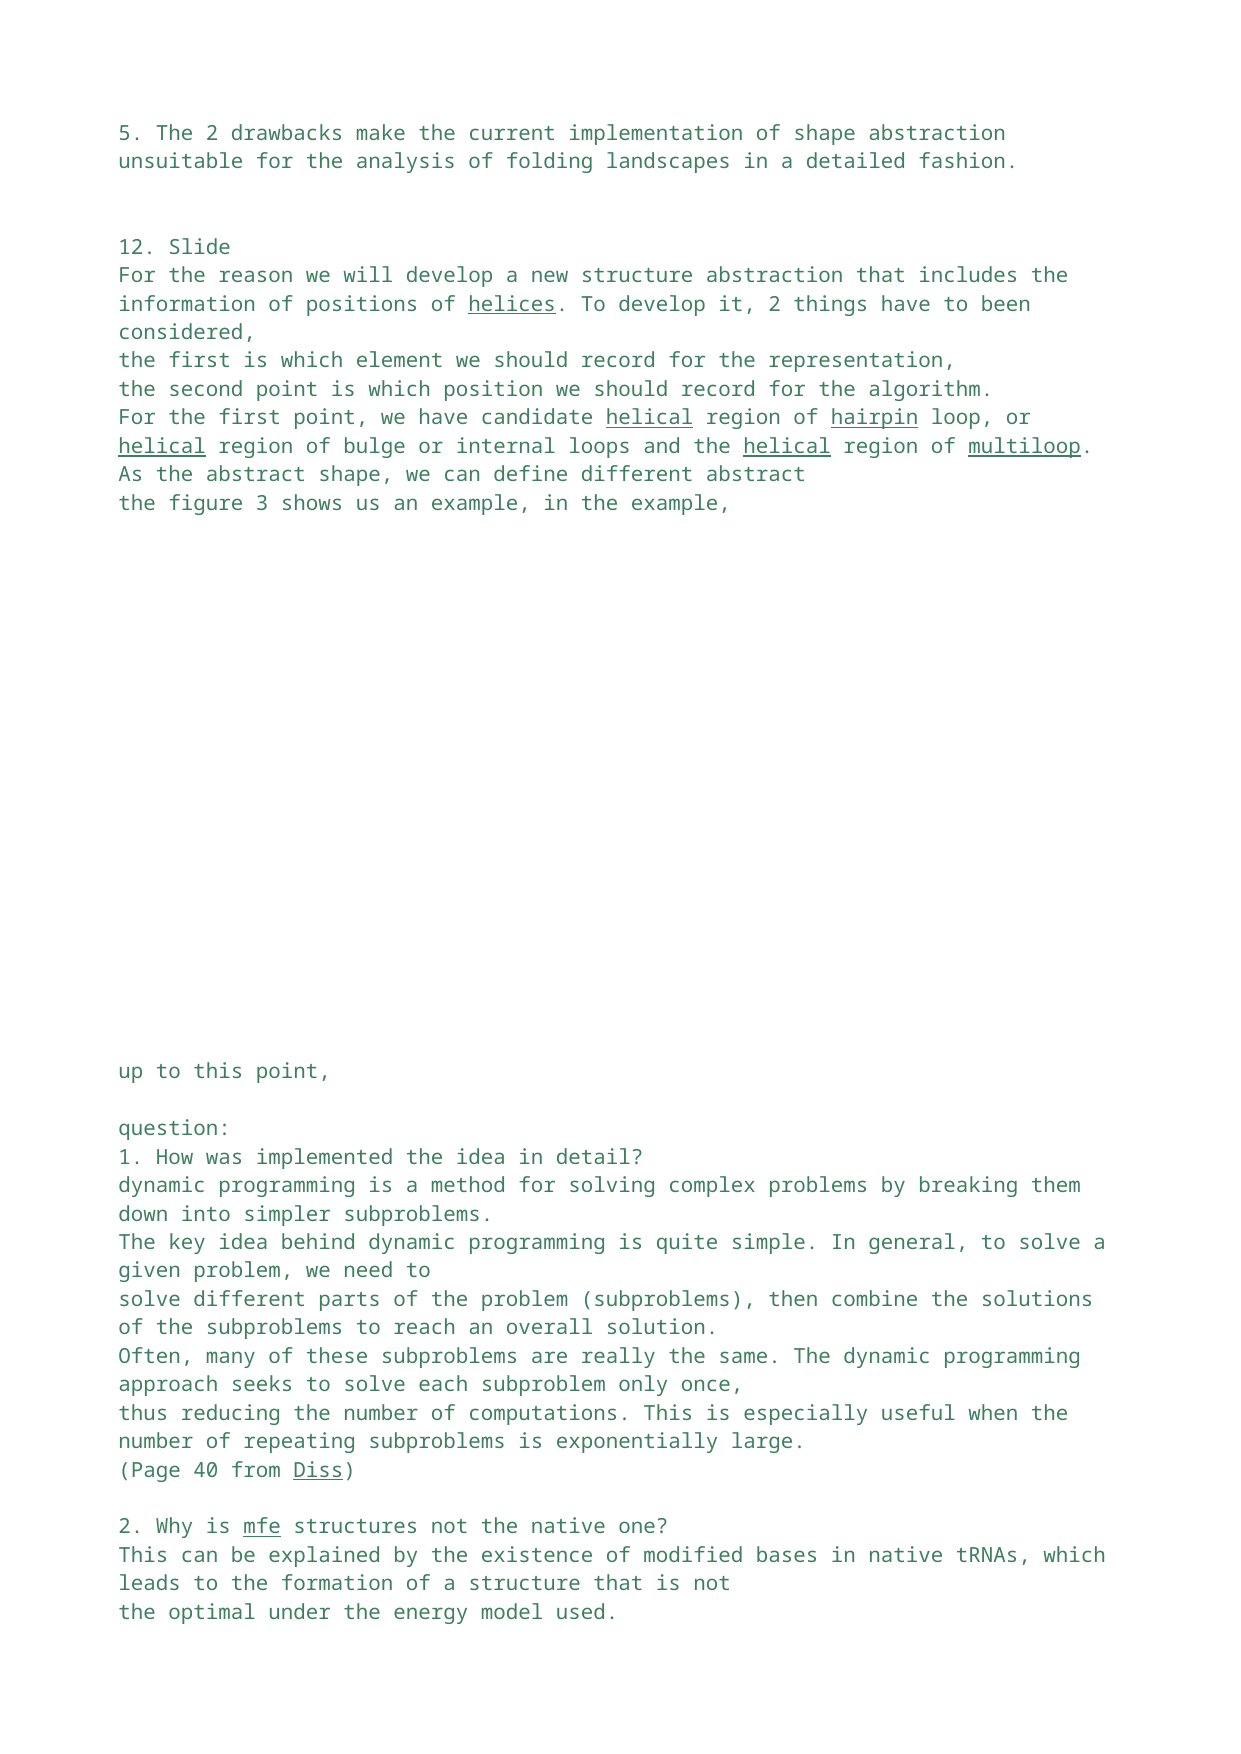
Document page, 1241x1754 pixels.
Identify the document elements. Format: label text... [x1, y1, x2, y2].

text the figure 3 shows us an example, in the example, [118, 488, 1122, 516]
text 12. Slide [118, 232, 1122, 260]
text dynamic programming is a method for solving complex problems by breaking them down into simpler subproblems. [118, 1170, 1122, 1227]
text For the reason we will develop a new structure abstraction that includes the information of positions of helices. To develop it, 2 things have to been considered, [118, 260, 1122, 346]
text solve different parts of the problem (subproblems), then combine the solutions of the subproblems to reach an overall solution. [118, 1284, 1122, 1341]
text As the abstract shape, we can define different abstract [118, 459, 1122, 488]
text 2. Why is mfe structures not the native one? [118, 1512, 1122, 1540]
text The key idea behind dynamic programming is quite simple. In general, to solve a given problem, we need to [118, 1227, 1122, 1284]
text question: [118, 1113, 1122, 1142]
text the optimal under the energy model used. [118, 1597, 1122, 1625]
text (Page 40 from Diss) [118, 1455, 1122, 1483]
text This can be explained by the existence of modified bases in native tRNAs, which leads to the formation of a structure that is not [118, 1540, 1122, 1597]
text the second point is which position we should record for the algorithm. [118, 374, 1122, 402]
text Often, many of these subproblems are really the same. The dynamic programming approach seeks to solve each subproblem only once, [118, 1341, 1122, 1398]
text up to this point, [118, 1057, 1122, 1085]
text 5. The 2 drawbacks make the current implementation of shape abstraction unsuitable for the analysis of folding landscapes in a detailed fashion. [118, 118, 1122, 175]
text 1. How was implemented the idea in detail? [118, 1142, 1122, 1170]
text the first is which element we should record for the representation, [118, 346, 1122, 374]
text thus reducing the number of computations. This is especially useful when the number of repeating subproblems is exponentially large. [118, 1398, 1122, 1455]
text For the first point, we have candidate helical region of hairpin loop, or helical region of bulge or internal loops and the helical region of multiloop. [118, 402, 1122, 459]
